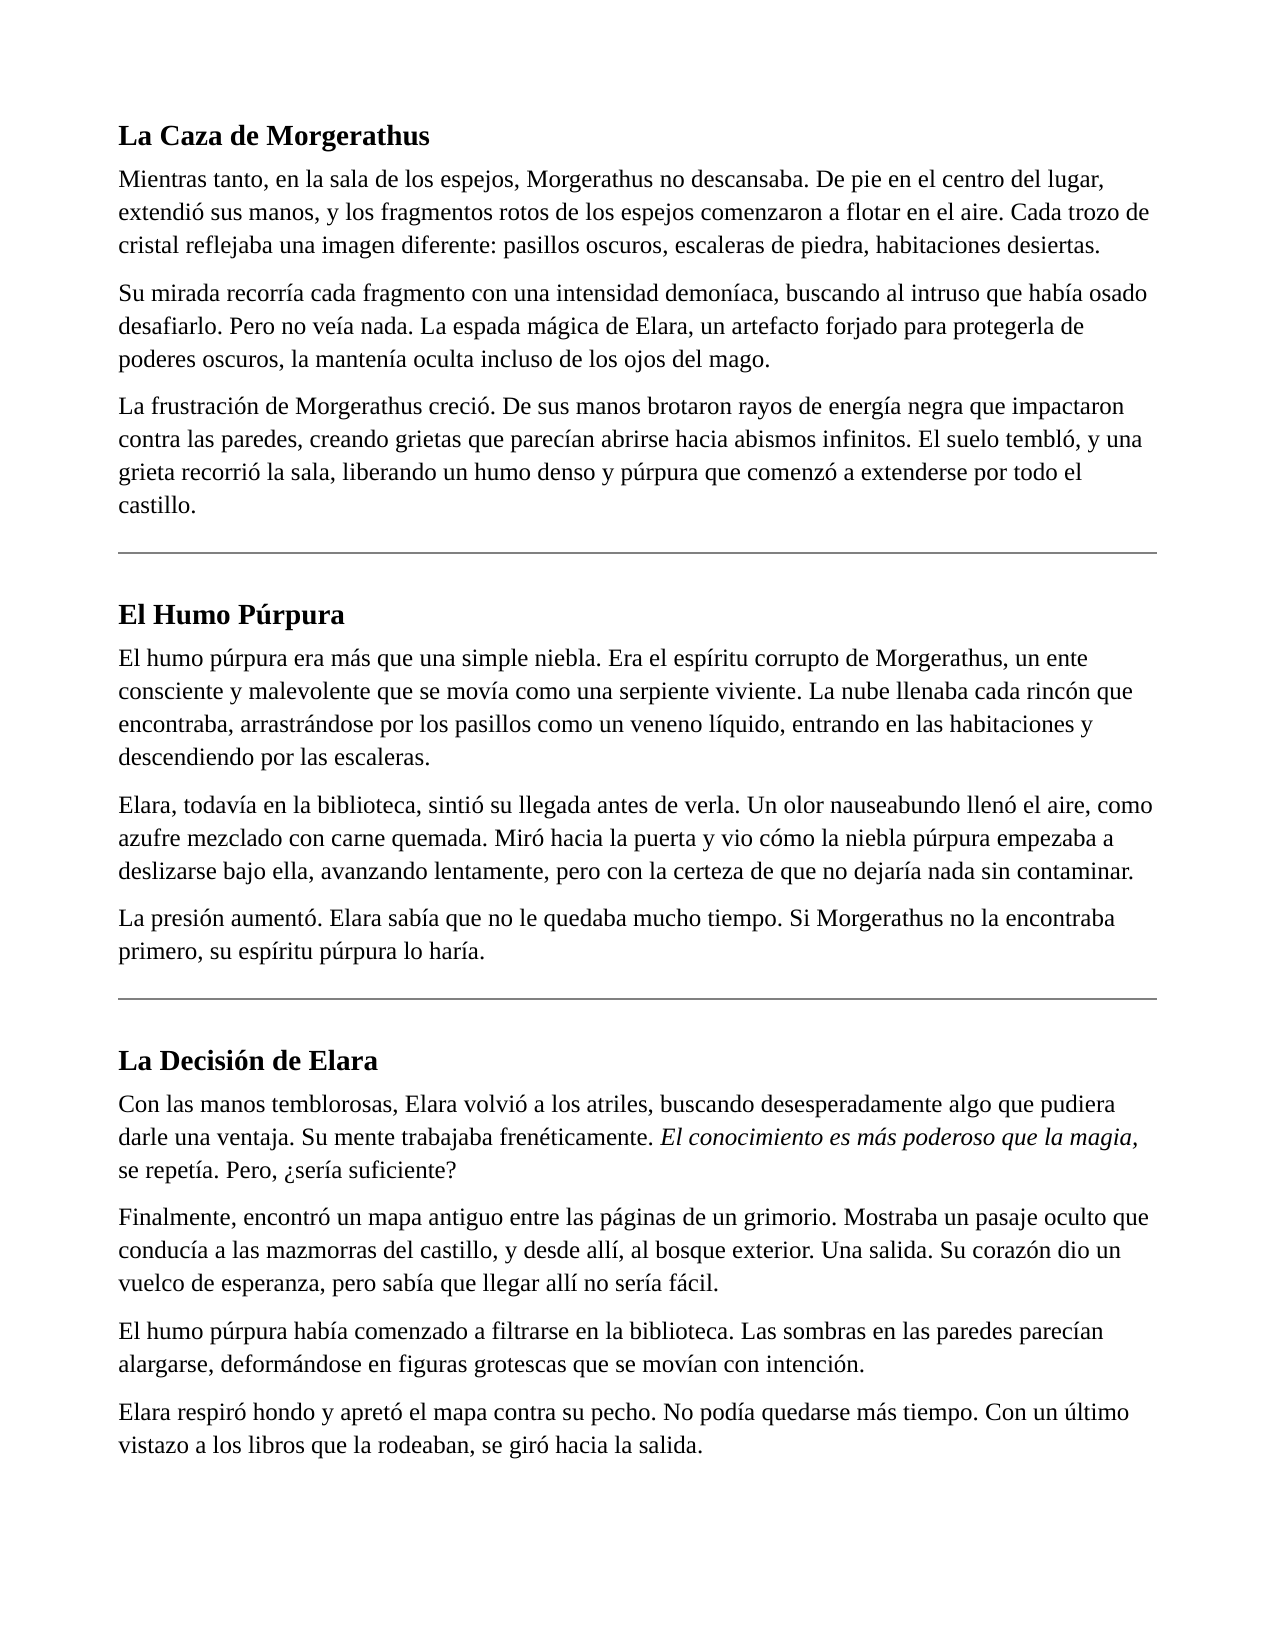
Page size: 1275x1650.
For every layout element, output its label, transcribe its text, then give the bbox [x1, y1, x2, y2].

text Su mirada recorría cada fragmento con una intensidad demoníaca, buscando al intruso que había osado desafiarlo. Pero no veía nada. La espada mágica de Elara, un artefacto forjado para protegerla de poderes oscuros, la mantenía oculta incluso de los ojos del mago. [118, 278, 1157, 373]
text La frustración de Morgerathus creció. De sus manos brotaron rayos de energía negra que impactaron contra las paredes, creando grietas que parecían abrirse hacia abismos infinitos. El suelo tembló, y una grieta recorrió la sala, liberando un humo denso y púrpura que comenzó a extenderse por todo el castillo. [118, 391, 1157, 519]
text La presión aumentó. Elara sabía que no le quedaba mucho tiempo. Si Morgerathus no la encontraba primero, su espíritu púrpura lo haría. [118, 903, 1157, 965]
text Finalmente, encontró un mapa antiguo entre las páginas de un grimorio. Mostraba un pasaje oculto que conducía a las mazmorras del castillo, y desde allí, al bosque exterior. Una salida. Su corazón dio un vuelco de esperanza, pero sabía que llegar allí no sería fácil. [118, 1202, 1157, 1297]
text Elara, todavía en la biblioteca, sintió su llegada antes de verla. Un olor nauseabundo llenó el aire, como azufre mezclado con carne quemada. Miró hacia la puerta y vio cómo la niebla púrpura empezaba a deslizarse bajo ella, avanzando lentamente, pero con la certeza de que no dejaría nada sin contaminar. [118, 790, 1157, 884]
text Con las manos temblorosas, Elara volvió a los atriles, buscando desesperadamente algo que pudiera darle una ventaja. Su mente trabajaba frenéticamente. El conocimiento es más poderoso que la magia, se repetía. Pero, ¿sería suficiente? [118, 1089, 1157, 1184]
text Mientras tanto, en la sala de los espejos, Morgerathus no descansaba. De pie en el centro del lugar, extendió sus manos, y los fragmentos rotos de los espejos comenzaron a flotar en el aire. Cada trozo de cristal reflejaba una imagen diferente: pasillos oscuros, escaleras de piedra, habitaciones desiertas. [118, 164, 1157, 259]
subtitle La Caza de Morgerathus [118, 118, 1157, 152]
subtitle La Decisión de Elara [118, 1043, 1157, 1076]
text El humo púrpura había comenzado a filtrarse en la biblioteca. Las sombras en las paredes parecían alargarse, deformándose en figuras grotescas que se movían con intención. [118, 1316, 1157, 1378]
subtitle El Humo Púrpura [118, 597, 1157, 631]
text El humo púrpura era más que una simple niebla. Era el espíritu corrupto de Morgerathus, un ente consciente y malevolente que se movía como una serpiente viviente. La nube llenaba cada rincón que encontraba, arrastrándose por los pasillos como un veneno líquido, entrando en las habitaciones y descendiendo por las escaleras. [118, 643, 1157, 771]
text Elara respiró hondo y apretó el mapa contra su pecho. No podía quedarse más tiempo. Con un último vistazo a los libros que la rodeaban, se giró hacia la salida. [118, 1397, 1157, 1458]
